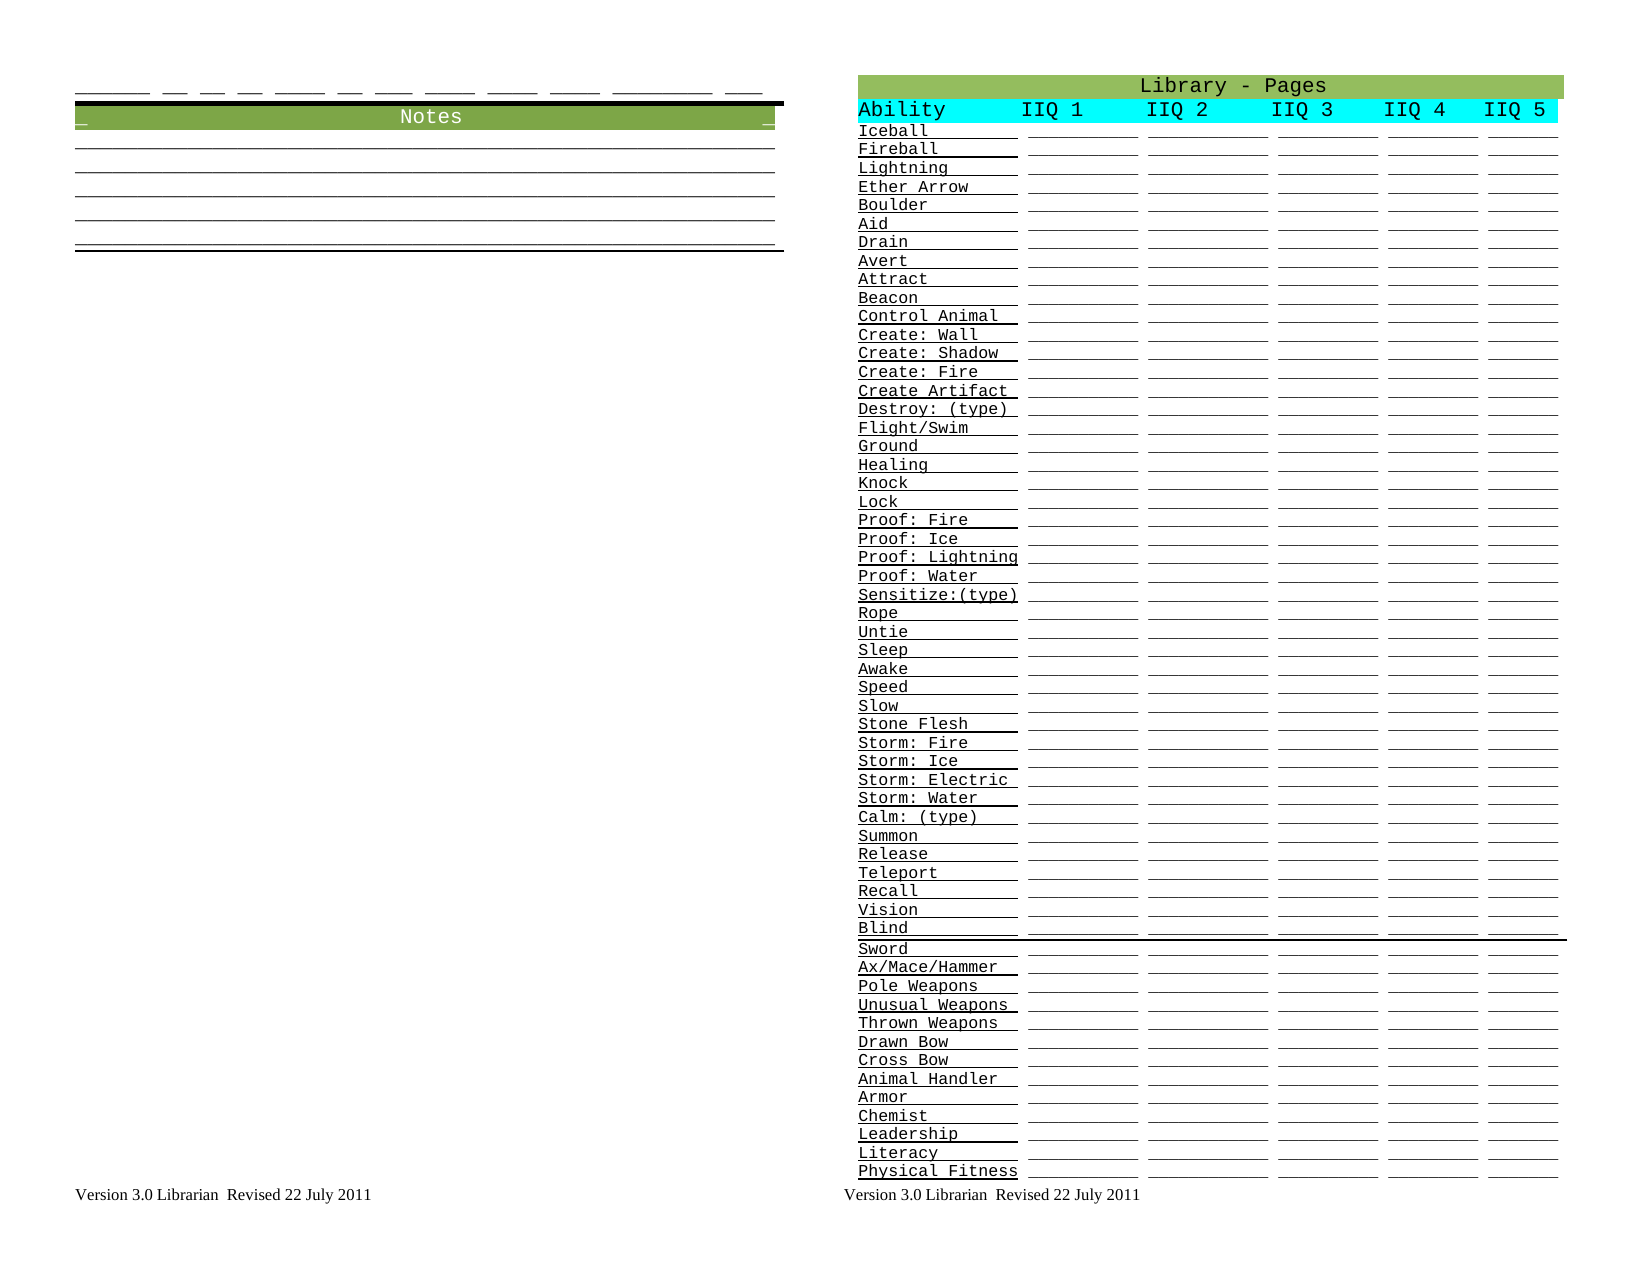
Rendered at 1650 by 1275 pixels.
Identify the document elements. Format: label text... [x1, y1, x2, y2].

text Lock ___________ ____________ __________ _________ _______ [858, 494, 1567, 512]
text Storm: Ice ___________ ____________ __________ _________ _______ [858, 753, 1567, 772]
text Proof: Ice ___________ ____________ __________ _________ _______ [858, 531, 1567, 549]
text Chemist ___________ ____________ __________ _________ _______ [858, 1108, 1567, 1126]
text Storm: Water ___________ ____________ __________ _________ _______ [858, 790, 1567, 809]
text Create Artifact ___________ ____________ __________ _________ _______ [858, 382, 1567, 401]
text Create: Shadow ___________ ____________ __________ _________ _______ [858, 345, 1567, 364]
text Literacy ___________ ____________ __________ _________ _______ [858, 1145, 1567, 1163]
text Summon ___________ ____________ __________ _________ _______ [858, 827, 1567, 846]
text Sleep ___________ ____________ __________ _________ _______ [858, 642, 1567, 661]
text Destroy: (type) ___________ ____________ __________ _________ _______ [858, 401, 1567, 419]
text Drawn Bow ___________ ____________ __________ _________ _______ [858, 1033, 1567, 1052]
text Sensitize:(type) ___________ ____________ __________ _________ _______ [858, 586, 1567, 605]
text Storm: Fire ___________ ____________ __________ _________ _______ [858, 735, 1567, 753]
text Ground ___________ ____________ __________ _________ _______ [858, 438, 1567, 457]
text Boulder ___________ ____________ __________ _________ _______ [858, 197, 1567, 216]
text _ Notes _ [75, 106, 784, 130]
text Knock ___________ ____________ __________ _________ _______ [858, 475, 1567, 494]
text Physical Fitness ___________ ____________ __________ _________ _______ [858, 1163, 1567, 1182]
text Flight/Swim ___________ ____________ __________ _________ _______ [858, 419, 1567, 438]
text Proof: Lightning ___________ ____________ __________ _________ _______ [858, 549, 1567, 568]
text Healing ___________ ____________ __________ _________ _______ [858, 457, 1567, 475]
text Animal Handler ___________ ____________ __________ _________ _______ [858, 1071, 1567, 1089]
text Recall ___________ ____________ __________ _________ _______ [858, 883, 1567, 902]
text Thrown Weapons ___________ ____________ __________ _________ _______ [858, 1015, 1567, 1033]
text Attract ___________ ____________ __________ _________ _______ [858, 271, 1567, 290]
text Teleport ___________ ____________ __________ _________ _______ [858, 864, 1567, 883]
text ______ __ __ __ ____ __ ___ ____ ____ ____ ________ ___ [75, 75, 784, 101]
text Library - Pages [858, 75, 1567, 99]
text Speed ___________ ____________ __________ _________ _______ [858, 679, 1567, 698]
text Cross Bow ___________ ____________ __________ _________ _______ [858, 1052, 1567, 1071]
text Awake ___________ ____________ __________ _________ _______ [858, 661, 1567, 679]
text ________________________________________________________ [75, 154, 784, 178]
text Blind ___________ ____________ __________ _________ _______ [858, 920, 1567, 939]
text Armor ___________ ____________ __________ _________ _______ [858, 1089, 1567, 1108]
text ________________________________________________________ [75, 226, 784, 250]
text Unusual Weapons ___________ ____________ __________ _________ _______ [858, 996, 1567, 1015]
text Untie ___________ ____________ __________ _________ _______ [858, 623, 1567, 642]
text Ether Arrow ___________ ____________ __________ _________ _______ [858, 178, 1567, 197]
text ________________________________________________________ [75, 202, 784, 226]
text Beacon ___________ ____________ __________ _________ _______ [858, 290, 1567, 308]
text Aid ___________ ____________ __________ _________ _______ [858, 216, 1567, 234]
text Create: Wall ___________ ____________ __________ _________ _______ [858, 327, 1567, 345]
text Vision ___________ ____________ __________ _________ _______ [858, 902, 1567, 920]
text Slow ___________ ____________ __________ _________ _______ [858, 698, 1567, 716]
text Pole Weapons ___________ ____________ __________ _________ _______ [858, 978, 1567, 996]
text Avert ___________ ____________ __________ _________ _______ [858, 253, 1567, 271]
text ________________________________________________________ [75, 130, 784, 154]
text Ax/Mace/Hammer ___________ ____________ __________ _________ _______ [858, 959, 1567, 978]
text ________________________________________________________ [75, 178, 784, 202]
text Fireball ___________ ____________ __________ _________ _______ [858, 141, 1567, 160]
text Ability IIQ 1 IIQ 2 IIQ 3 IIQ 4 IIQ 5 [858, 99, 1567, 123]
text Control Animal ___________ ____________ __________ _________ _______ [858, 308, 1567, 327]
text Rope ___________ ____________ __________ _________ _______ [858, 605, 1567, 623]
text Sword ___________ ____________ __________ _________ _______ [858, 941, 1567, 959]
text Stone Flesh ___________ ____________ __________ _________ _______ [858, 716, 1567, 735]
text Release ___________ ____________ __________ _________ _______ [858, 846, 1567, 864]
text Lightning ___________ ____________ __________ _________ _______ [858, 160, 1567, 178]
text Storm: Electric ___________ ____________ __________ _________ _______ [858, 772, 1567, 790]
text Drain ___________ ____________ __________ _________ _______ [858, 234, 1567, 253]
text Proof: Fire ___________ ____________ __________ _________ _______ [858, 512, 1567, 531]
text Create: Fire ___________ ____________ __________ _________ _______ [858, 364, 1567, 382]
text Proof: Water ___________ ____________ __________ _________ _______ [858, 568, 1567, 586]
text Iceball ___________ ____________ __________ _________ _______ [858, 123, 1567, 141]
text Calm: (type) ___________ ____________ __________ _________ _______ [858, 809, 1567, 827]
text Leadership ___________ ____________ __________ _________ _______ [858, 1126, 1567, 1145]
